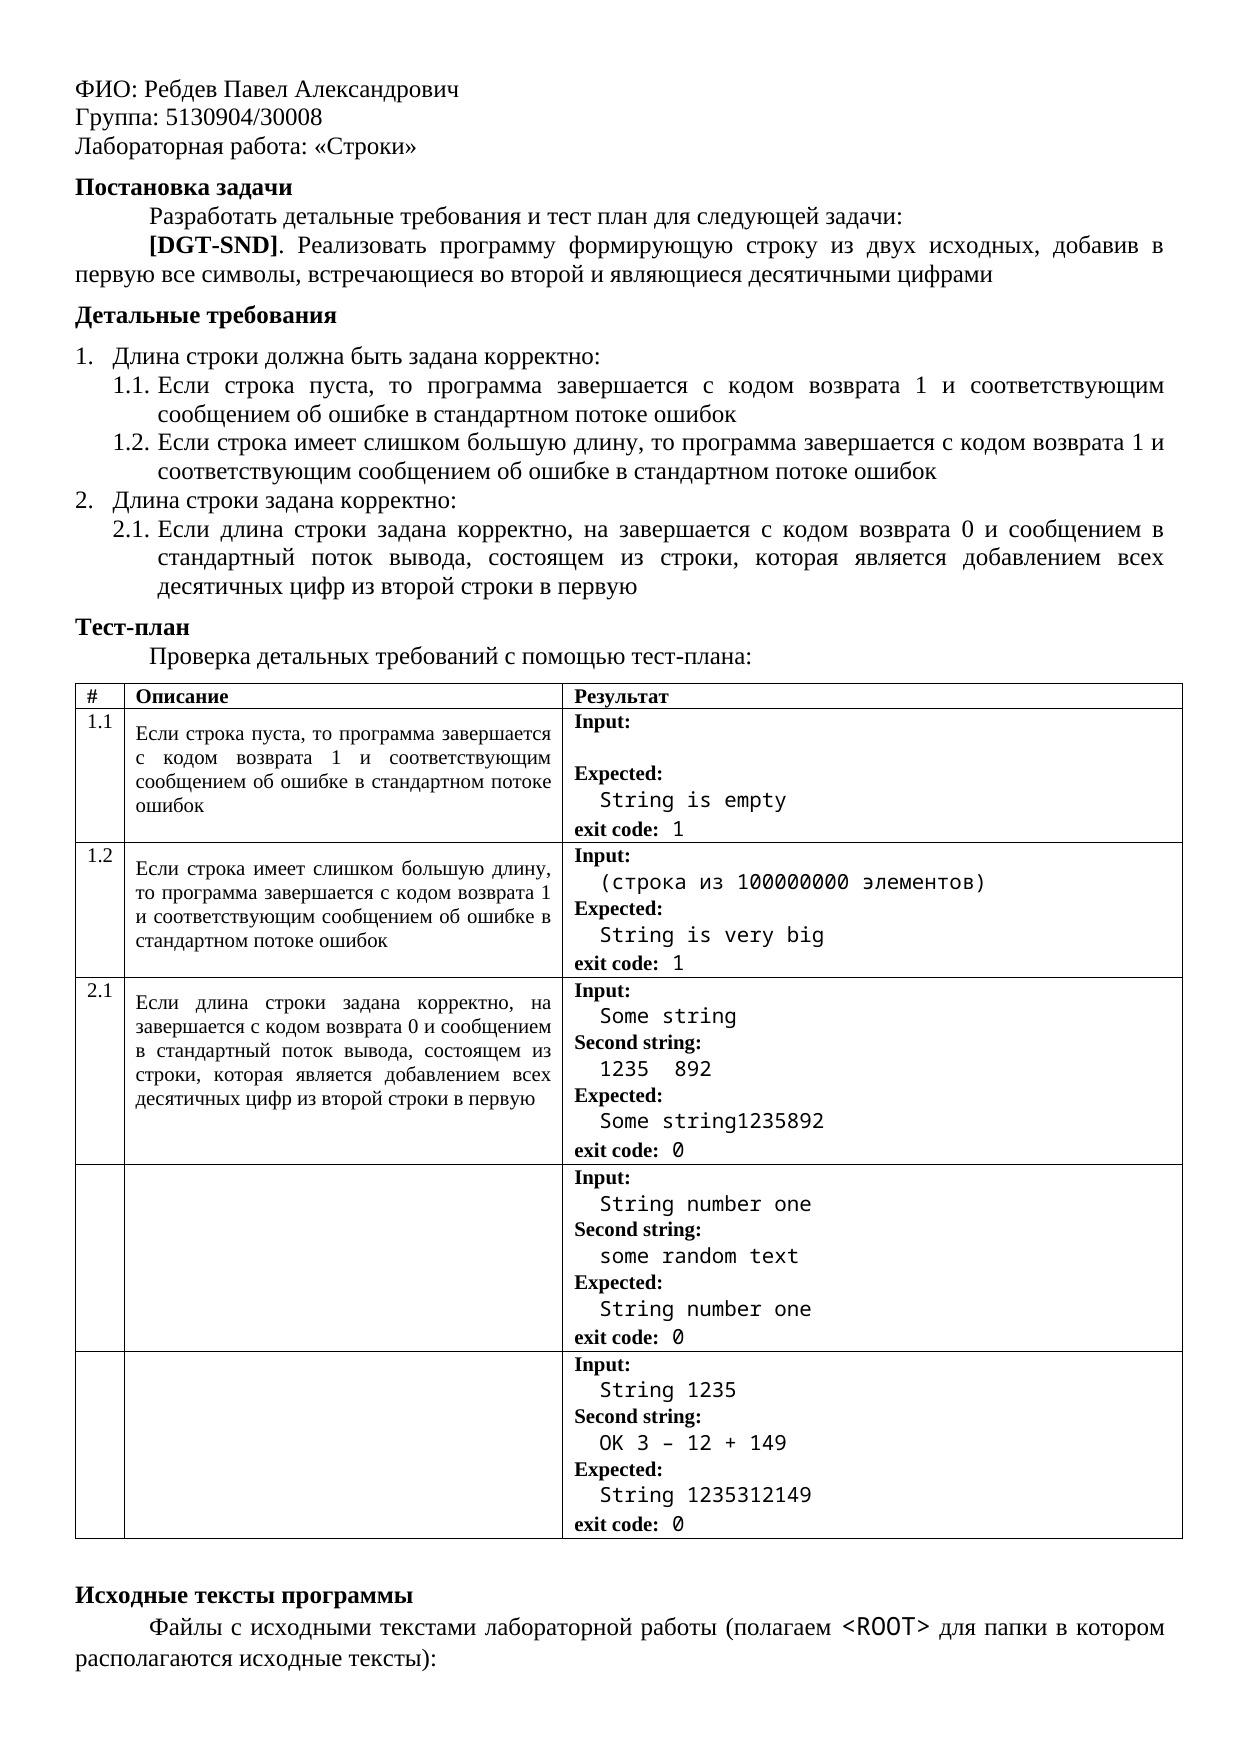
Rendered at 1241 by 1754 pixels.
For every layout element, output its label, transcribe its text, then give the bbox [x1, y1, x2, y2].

table_cell [125, 1352, 562, 1537]
table_cell Input: String 1235 Second string: OK 3 – 12 + 149 Expected: String 1235312149 exit code: 0 [563, 1352, 1182, 1537]
text Исходные тексты программы [75, 1580, 1165, 1608]
table_cell [125, 1165, 562, 1351]
table_cell Если длина строки задана корректно, на завершается с кодом возврата 0 и сообщением в стандартный поток вывода, состоящем из строки, которая является добавлением всех десятичных цифр из второй строки в первую [125, 978, 562, 1163]
table_cell Если строка пуста, то программа завершается с кодом возврата 1 и соответствующим сообщением об ошибке в стандартном потоке ошибок [125, 709, 562, 842]
table_cell Input: (строка из 100000000 элементов) Expected: String is very big exit code: 1 [563, 843, 1182, 977]
list Если строка имеет слишком большую длину, то программа завершается с кодом возврата 1 и соответствующим сообщением об ошибке в стандартном потоке ошибок [112, 427, 1165, 485]
table_cell 2.1 [76, 978, 124, 1163]
list Если длина строки задана корректно, на завершается с кодом возврата 0 и сообщением в стандартный поток вывода, состоящем из строки, которая является добавлением всех десятичных цифр из второй строки в первую [112, 514, 1165, 600]
table_cell Input: Expected: String is empty exit code: 1 [563, 709, 1182, 842]
text Постановка задачи [75, 172, 1165, 201]
list Длина строки задана корректно: [75, 485, 1165, 514]
table_header Описание [125, 684, 562, 708]
table_cell Input: String number one Second string: some random text Expected: String number one exit code: 0 [563, 1165, 1182, 1351]
table_cell [76, 1352, 124, 1537]
list Длина строки должна быть задана корректно: [75, 341, 1165, 370]
text Файлы с исходными текстами лабораторной работы (полагаем <ROOT> для папки в котором располагаются исходные тексты): [75, 1608, 1165, 1671]
text Разработать детальные требования и тест план для следующей задачи: [75, 201, 1165, 230]
text Проверка детальных требований с помощью тест-плана: [75, 641, 1165, 670]
table_cell 1.2 [76, 843, 124, 977]
list Если строка пуста, то программа завершается с кодом возврата 1 и соответствующим сообщением об ошибке в стандартном потоке ошибок [112, 370, 1165, 427]
text Тест-план [75, 612, 1165, 641]
table_cell Если строка имеет слишком большую длину, то программа завершается с кодом возврата 1 и соответствующим сообщением об ошибке в стандартном потоке ошибок [125, 843, 562, 977]
text Детальные требования [75, 300, 1165, 329]
table_cell [76, 1165, 124, 1351]
table_cell 1.1 [76, 709, 124, 842]
text [DGT-SND]. Реализовать программу формирующую строку из двух исходных, добавив в первую все символы, встречающиеся во второй и являющиеся десятичными цифрами [75, 230, 1165, 287]
table_header # [76, 684, 124, 708]
table_header Результат [563, 684, 1182, 708]
table_cell Input: Some string Second string: 1235 892 Expected: Some string1235892 exit code: 0 [563, 978, 1182, 1163]
